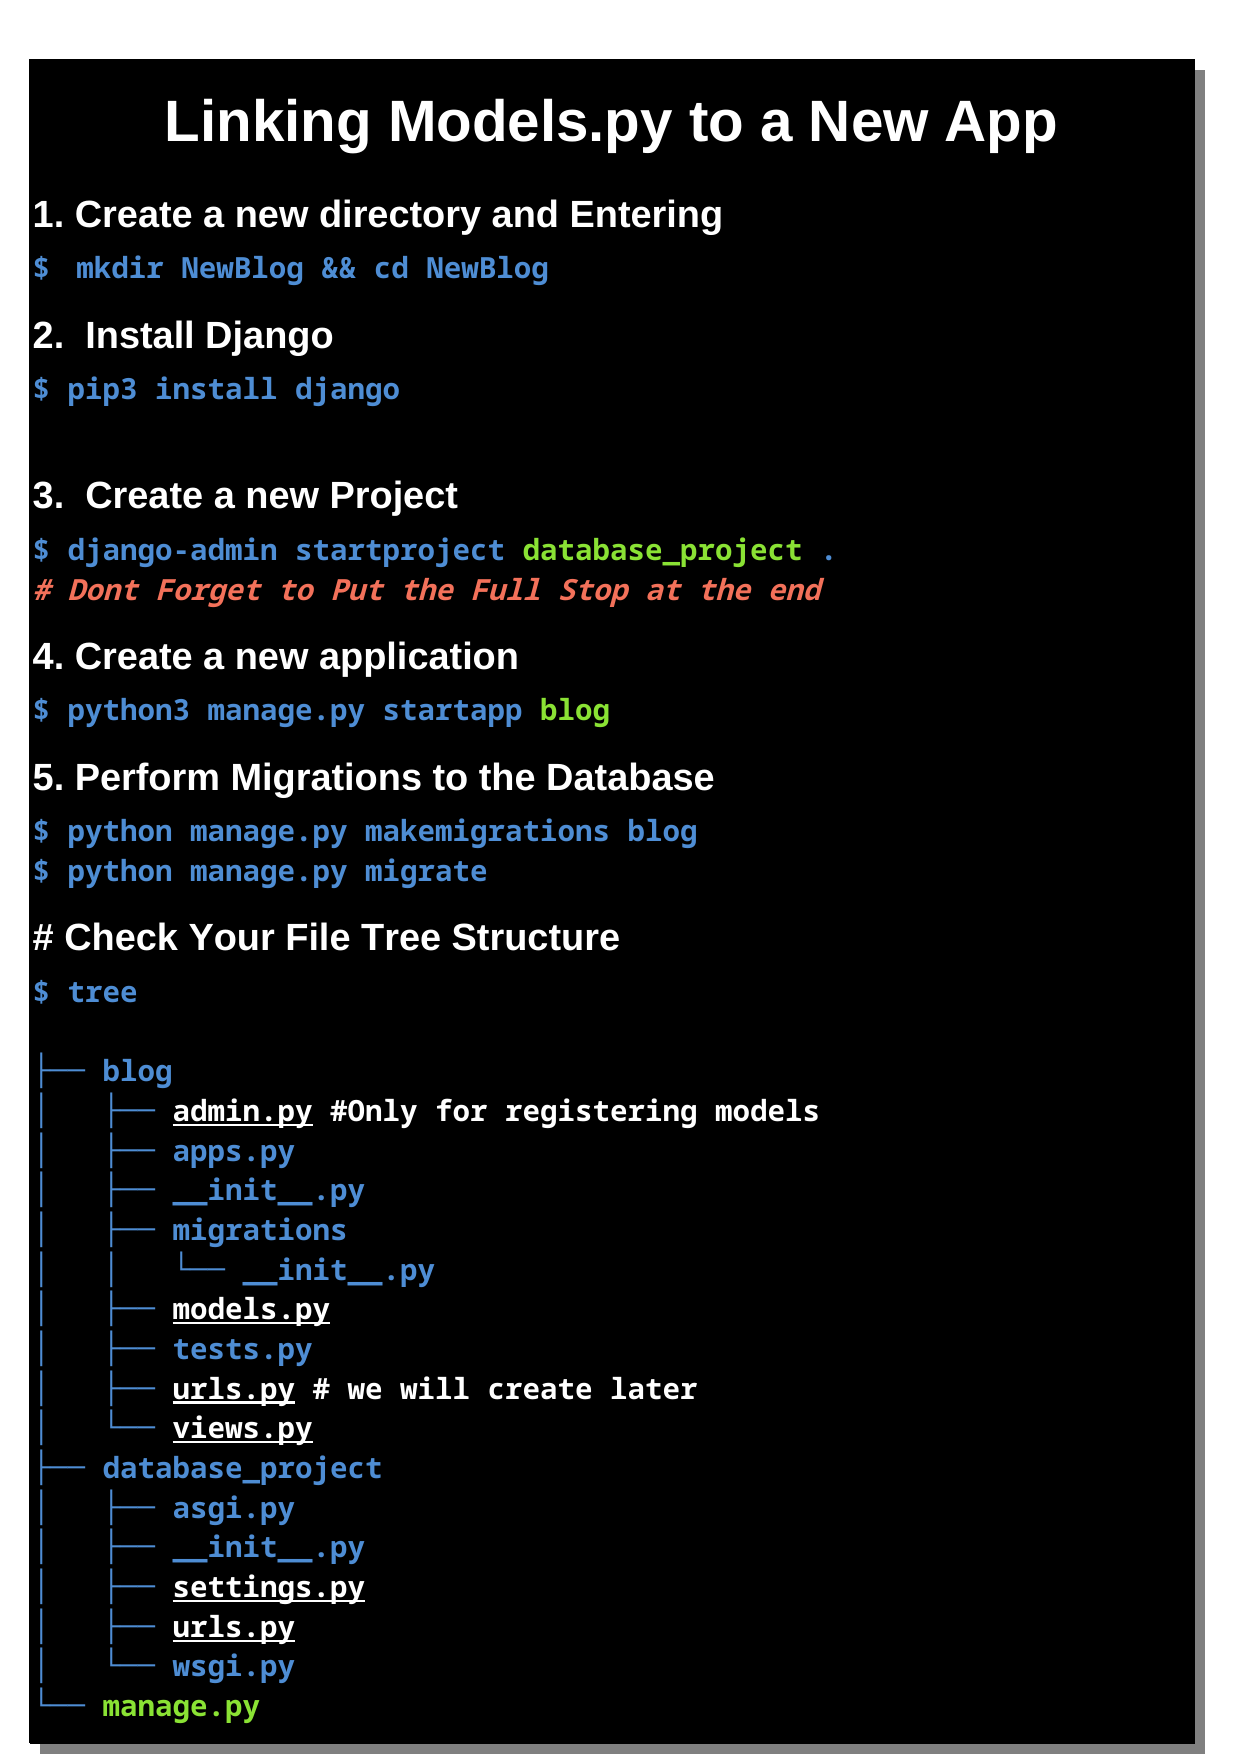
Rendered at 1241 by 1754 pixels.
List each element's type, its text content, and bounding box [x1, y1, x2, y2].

text └── manage.py [32, 1685, 1191, 1725]
text │ ├── admin.py #Only for registering models [32, 1090, 1191, 1130]
text $ pip3 install django [32, 369, 1191, 408]
subtitle 1. Create a new directory and Entering [32, 192, 1191, 235]
text │ ├── urls.py # we will create later [32, 1368, 1191, 1408]
text │ ├── tests.py [32, 1328, 1191, 1368]
text ├── blog [32, 1050, 1191, 1090]
text $ python manage.py makemigrations blog [32, 811, 1191, 850]
text │ ├── migrations [32, 1209, 1191, 1249]
subtitle # Check Your File Tree Structure [32, 915, 1191, 958]
text # Dont Forget to Put the Full Stop at the end [32, 569, 1191, 608]
text │ ├── __init__.py [32, 1169, 1191, 1209]
text │ └── wsgi.py [32, 1646, 1191, 1685]
text │ │ └── __init__.py [32, 1249, 1191, 1288]
title Linking Models.py to a New App [32, 87, 1191, 154]
text $ django-admin startproject database_project . [32, 529, 1191, 569]
text │ ├── __init__.py [32, 1527, 1191, 1566]
text $ python3 manage.py startapp blog [32, 690, 1191, 729]
text ├── database_project [32, 1447, 1191, 1487]
text $ python manage.py migrate [32, 850, 1191, 890]
text │ ├── urls.py [32, 1606, 1191, 1646]
text $ tree [32, 971, 1191, 1011]
text │ ├── apps.py [32, 1130, 1191, 1169]
subtitle 2. Install Django [32, 312, 1191, 356]
subtitle 5. Perform Migrations to the Database [32, 754, 1191, 798]
text $ mkdir NewBlog && cd NewBlog [32, 248, 1191, 287]
subtitle 3. Create a new Project [32, 473, 1191, 517]
text │ ├── asgi.py [32, 1487, 1191, 1527]
text │ └── views.py [32, 1408, 1191, 1447]
text │ ├── settings.py [32, 1566, 1191, 1606]
subtitle 4. Create a new application [32, 633, 1191, 677]
text │ ├── models.py [32, 1288, 1191, 1328]
